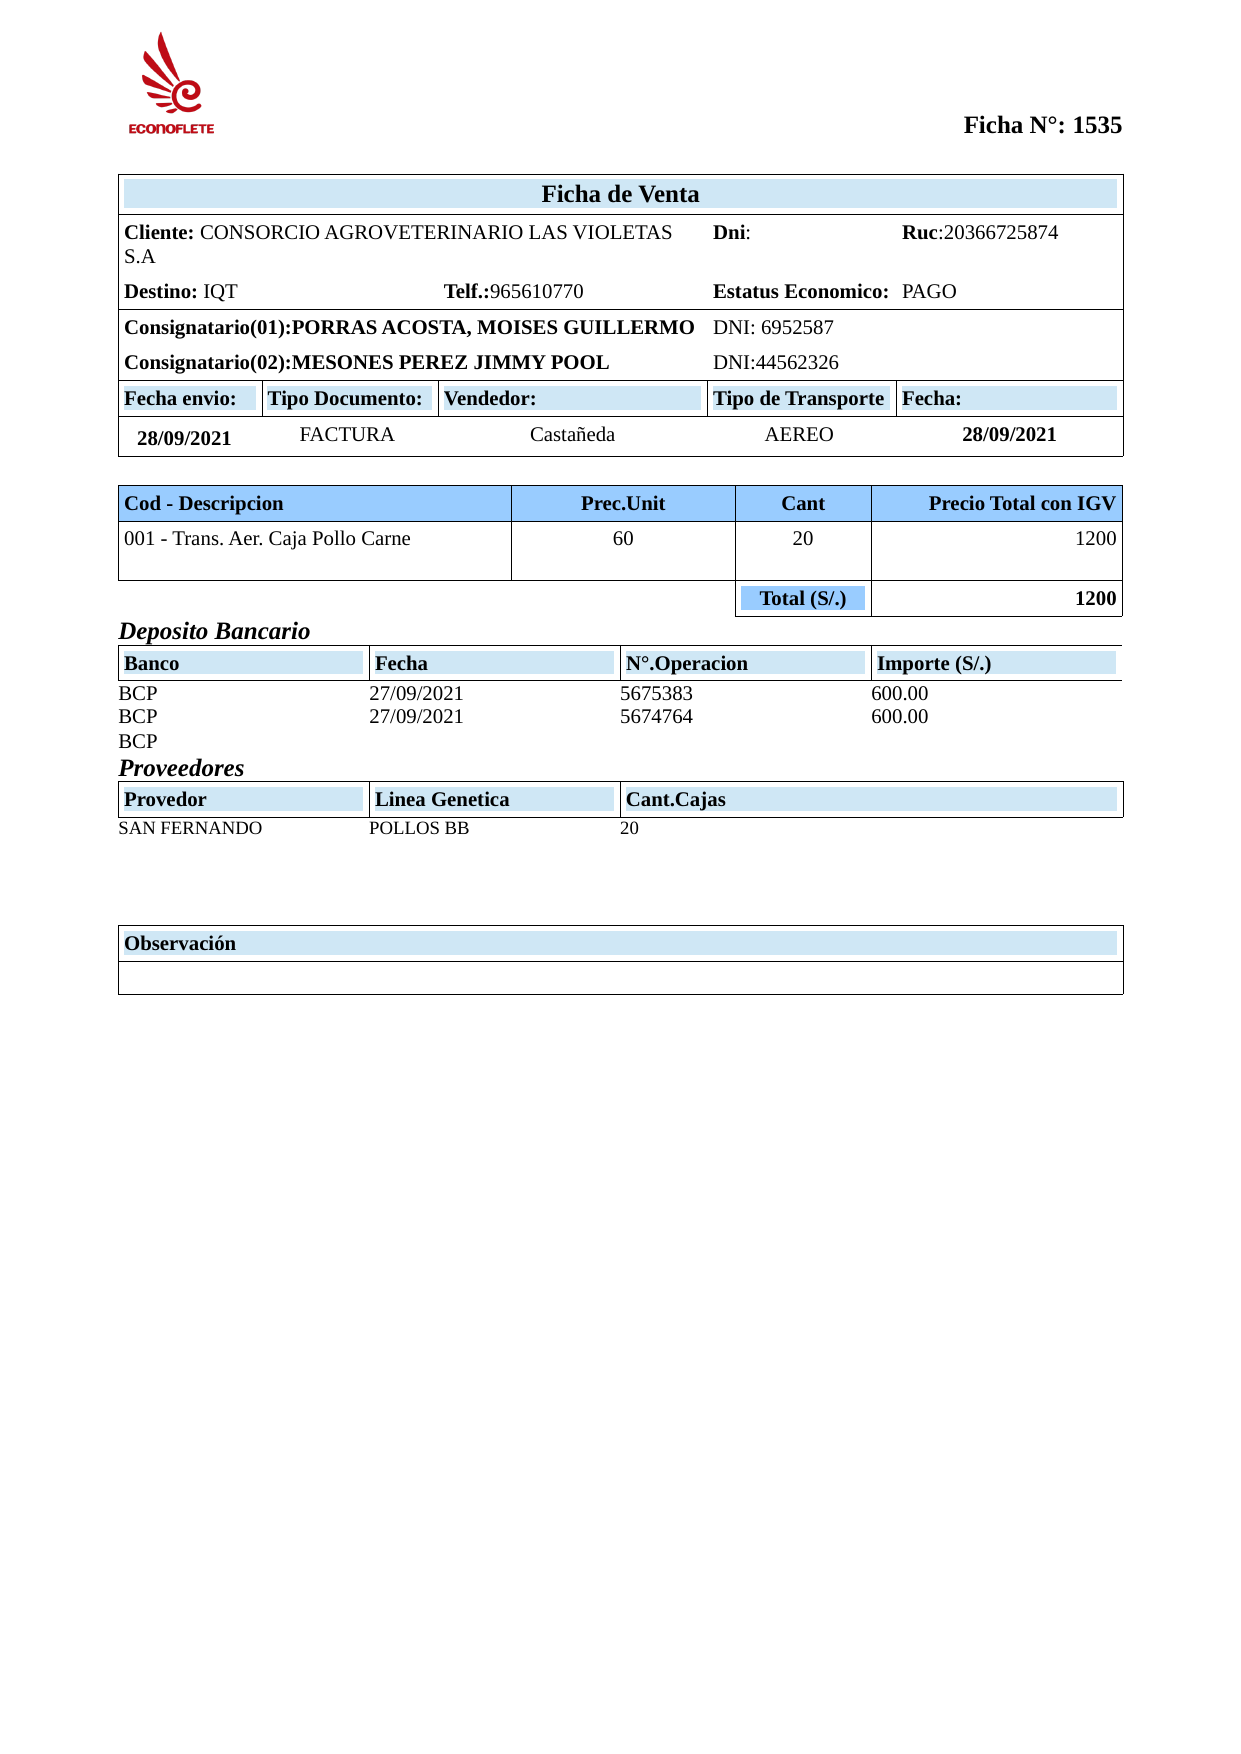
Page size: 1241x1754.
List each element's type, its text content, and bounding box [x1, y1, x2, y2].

table_cell Consignatario(01):PORRAS ACOSTA, MOISES GUILLERMO [119, 310, 707, 344]
table_cell Tipo Documento: [263, 381, 438, 416]
table_header Precio Total con IGV [872, 486, 1122, 521]
table_cell DNI: 6952587 [707, 310, 1123, 344]
table_cell 1200 [872, 522, 1122, 580]
table_cell Dni: [707, 215, 896, 273]
table_cell [118, 839, 369, 860]
table_cell Vendedor: [439, 381, 707, 416]
table_cell 27/09/2021 [369, 705, 620, 728]
text Proveedores [118, 753, 1122, 781]
table_cell 27/09/2021 [369, 681, 620, 704]
table_cell BCP [118, 705, 369, 728]
table_cell Total (S/.) [736, 581, 871, 616]
table_cell AEREO [707, 417, 896, 456]
table_cell 60 [512, 522, 735, 580]
table_cell Estatus Economico: [707, 274, 896, 309]
table_header Fecha [370, 646, 620, 680]
table_cell Castañeda [438, 417, 707, 456]
table_header Linea Genetica [370, 782, 620, 817]
table_cell PAGO [896, 274, 1123, 309]
table_cell Destino: IQT [119, 274, 438, 309]
table_header Provedor [119, 782, 369, 817]
table_cell 20 [736, 522, 871, 580]
text Deposito Bancario [118, 616, 1122, 645]
table_cell Ruc:20366725874 [896, 215, 1123, 273]
table_cell Tipo de Transporte [708, 381, 896, 416]
table_cell [620, 882, 1123, 903]
table_cell [118, 581, 511, 616]
table_cell [511, 581, 735, 616]
table_header Cant.Cajas [621, 782, 1123, 817]
table_cell [369, 839, 620, 860]
table_cell [118, 860, 369, 882]
table_cell [119, 962, 1123, 994]
table_cell [369, 882, 620, 903]
table_cell 20 [620, 818, 1123, 839]
table_cell 600.00 [871, 681, 1122, 704]
table_cell 1200 [872, 581, 1122, 616]
table_cell [369, 903, 620, 925]
table_cell BCP [118, 681, 369, 704]
table_cell 28/09/2021 [119, 417, 262, 456]
table_cell [620, 729, 871, 753]
table_header Importe (S/.) [872, 646, 1122, 680]
table_cell [118, 882, 369, 903]
table_cell POLLOS BB [369, 818, 620, 839]
table_cell [620, 903, 1123, 925]
table_cell Consignatario(02):MESONES PEREZ JIMMY POOL [119, 345, 707, 380]
table_header Cant [736, 486, 871, 521]
table_cell 5675383 [620, 681, 871, 704]
table_header Cod - Descripcion [119, 486, 511, 521]
picture [118, 31, 225, 134]
table_header Banco [119, 646, 369, 680]
table_cell 001 - Trans. Aer. Caja Pollo Carne [119, 522, 511, 580]
table_cell DNI:44562326 [707, 345, 1123, 380]
table_cell SAN FERNANDO [118, 818, 369, 839]
table_header Observación [119, 926, 1123, 961]
table_cell [369, 729, 620, 753]
table_cell [620, 839, 1123, 860]
table_header N°.Operacion [621, 646, 871, 680]
table_cell BCP [118, 729, 369, 753]
table_header Ficha de Venta [119, 175, 1123, 214]
table_cell [620, 860, 1123, 882]
table_cell [871, 729, 1122, 753]
table_cell [369, 860, 620, 882]
table_cell Cliente: CONSORCIO AGROVETERINARIO LAS VIOLETAS S.A [119, 215, 707, 273]
table_cell Fecha envio: [119, 381, 262, 416]
table_cell 28/09/2021 [896, 417, 1123, 456]
table_cell Telf.:965610770 [438, 274, 707, 309]
table_cell 5674764 [620, 705, 871, 728]
table_header Prec.Unit [512, 486, 735, 521]
table_cell 600.00 [871, 705, 1122, 728]
table_cell [118, 903, 369, 925]
table_cell FACTURA [262, 417, 438, 456]
table_cell Fecha: [897, 381, 1123, 416]
